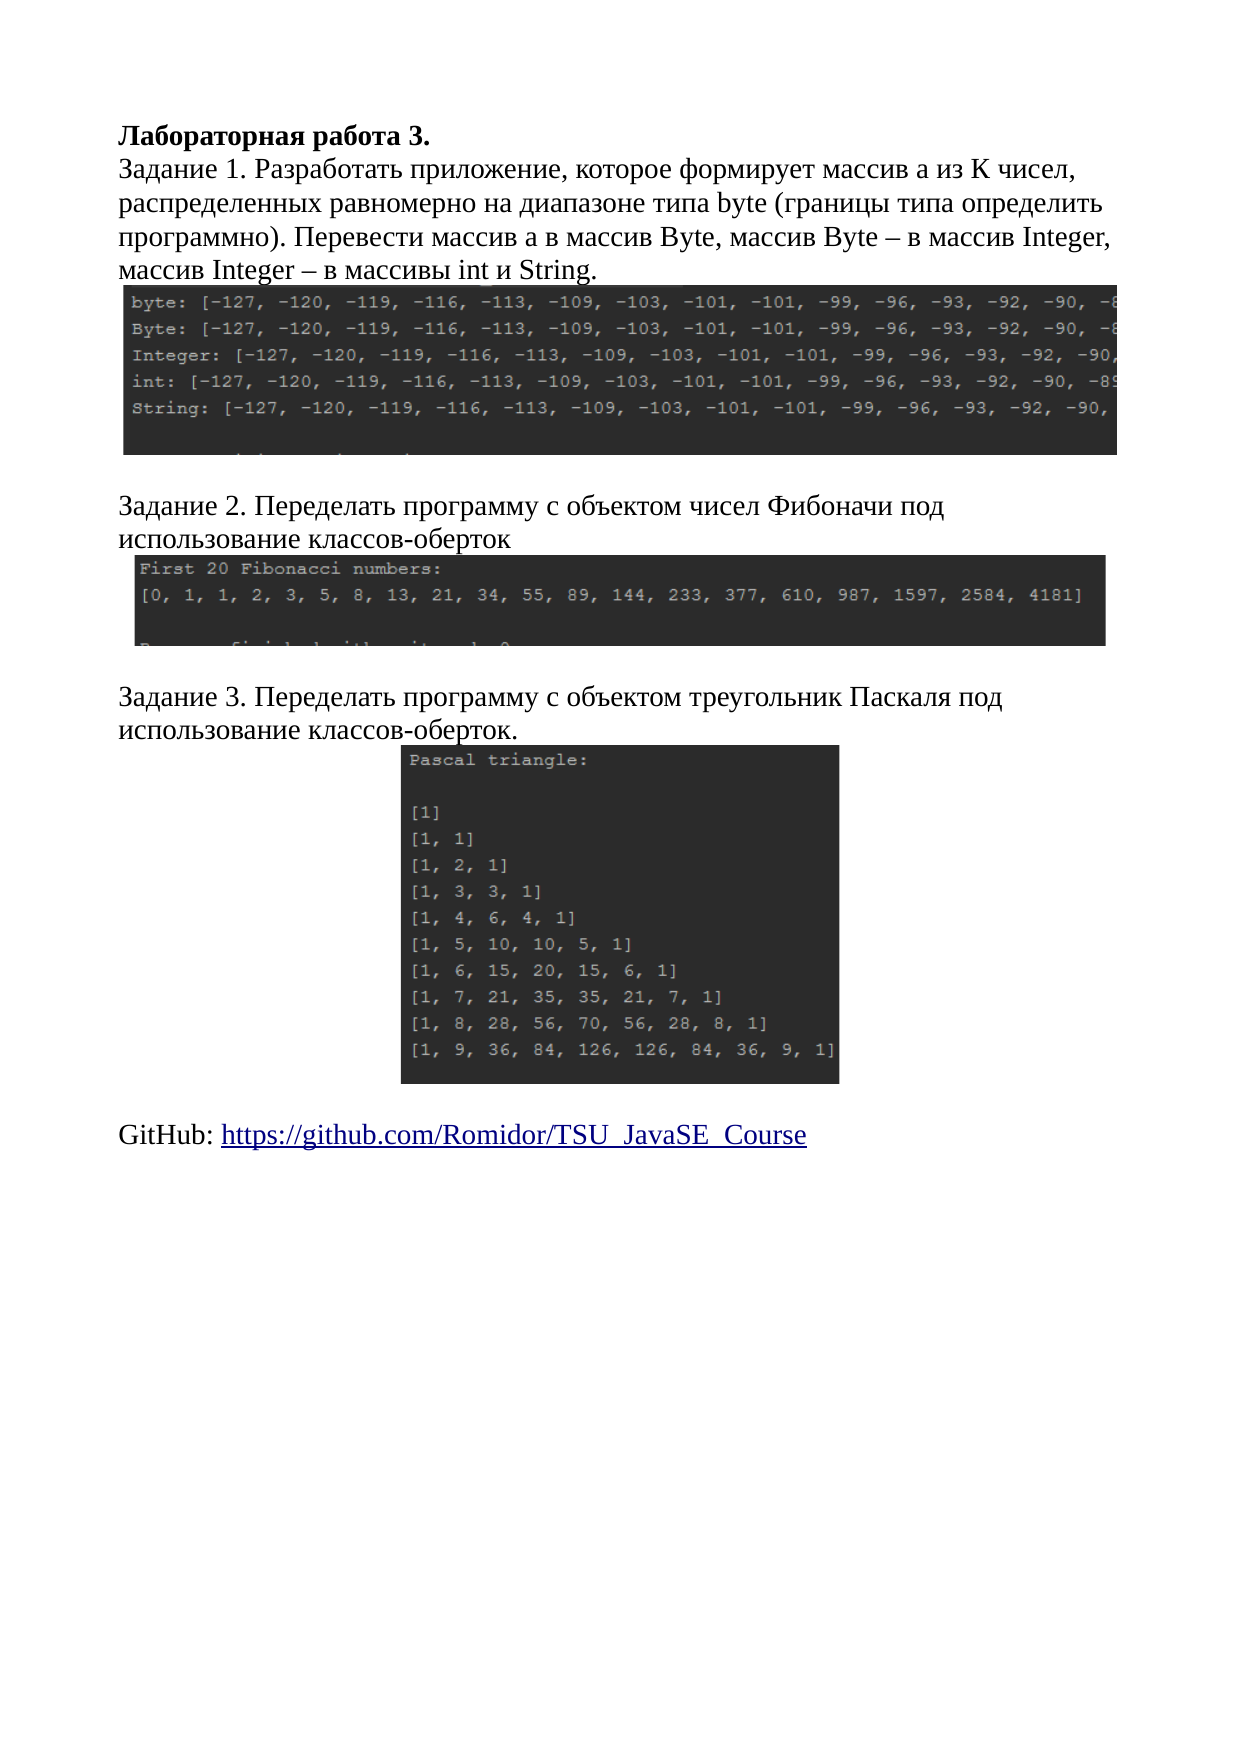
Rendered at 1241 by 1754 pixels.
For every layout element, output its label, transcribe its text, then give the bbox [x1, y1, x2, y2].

picture [123, 285, 1117, 455]
text Задание 2. Переделать программу с объектом чисел Фибоначи под использование классов-оберток [118, 488, 1122, 555]
picture [134, 555, 1106, 646]
picture [400, 745, 840, 1084]
text Лабораторная работа 3. [118, 118, 1122, 152]
text GitHub: https://github.com/Romidor/TSU_JavaSE_Course [118, 1117, 1122, 1150]
text Задание 1. Разработать приложение, которое формирует массив а из К чисел, распределенных равномерно на диапазоне типа byte (границы типа определить программно). Перевести массив а в массив Byte, массив Byte – в массив Integer, массив Integer – в массивы int и String. [118, 152, 1122, 286]
text Задание 3. Переделать программу с объектом треугольник Паскаля под использование классов-оберток. [118, 679, 1122, 746]
